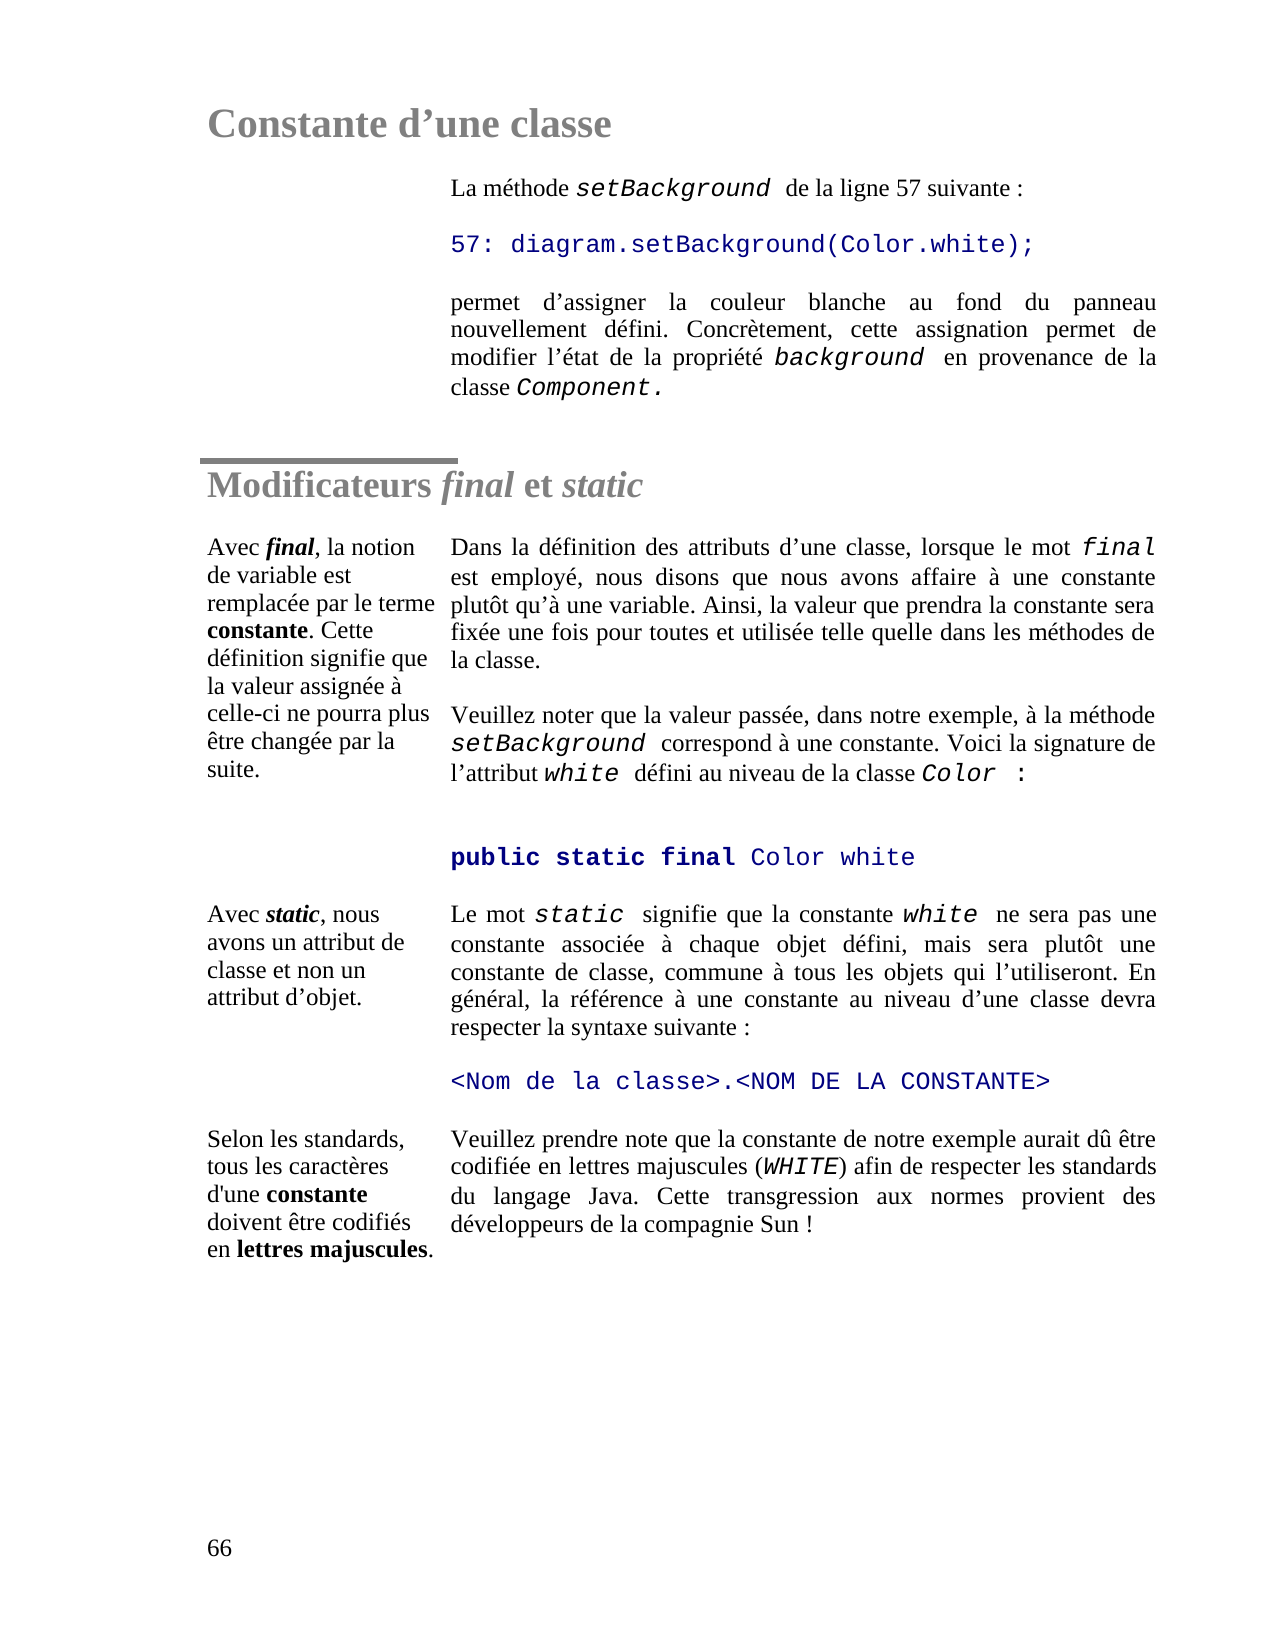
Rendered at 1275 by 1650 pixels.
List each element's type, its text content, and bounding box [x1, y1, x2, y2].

subtitle Constante d’une classe [207, 100, 1157, 147]
table_header Avec static, nous avons un attribut de classe et non un attribut d’objet. [200, 900, 443, 1041]
table_header [200, 174, 443, 204]
table_header [200, 232, 443, 260]
table_header Selon les standards, tous les caractères d'une constante doivent être codifiés en lettres majuscules. [200, 1125, 443, 1263]
table_header 57: diagram.setBackground(Color.white); [443, 232, 1164, 260]
table_header Veuillez prendre note que la constante de notre exemple aurait dû être codifiée en lettres majuscules (WHITE) afin de respecter les standards du langage Java. Cette transgression aux normes provient des développeurs de la compagnie Sun ! [443, 1125, 1164, 1263]
table_header [200, 844, 443, 873]
table_header [200, 1069, 443, 1097]
table_header public static final Color white [443, 844, 1163, 873]
table_header [200, 458, 458, 464]
table_header <Nom de la classe>.<NOM DE LA CONSTANTE> [443, 1069, 1164, 1097]
table_header La méthode setBackground de la ligne 57 suivante : [443, 174, 1164, 204]
table_header Dans la définition des attributs d’une classe, lorsque le mot final est employé, nous disons que nous avons affaire à une constante plutôt qu’à une variable. Ainsi, la valeur que prendra la constante sera fixée une fois pour toutes et utilisée telle quelle dans les méthodes de la classe. Veuillez noter que la valeur passée, dans notre exemple, à la méthode setBackground correspond à une constante. Voici la signature de l’attribut white défini au niveau de la classe Color : [443, 533, 1163, 789]
table_header Le mot static signifie que la constante white ne sera pas une constante associée à chaque objet défini, mais sera plutôt une constante de classe, commune à tous les objets qui l’utiliseront. En général, la référence à une constante au niveau d’une classe devra respecter la syntaxe suivante : [443, 900, 1164, 1041]
table_header Avec final, la notion de variable est remplacée par le terme constante. Cette définition signifie que la valeur assignée à celle-ci ne pourra plus être changée par la suite. [200, 533, 443, 789]
subtitle Modificateurs final et static [207, 464, 1157, 506]
table_header permet d’assigner la couleur blanche au fond du panneau nouvellement défini. Concrètement, cette assignation permet de modifier l’état de la propriété background en provenance de la classe Component. [443, 288, 1164, 403]
table_header [200, 288, 443, 403]
